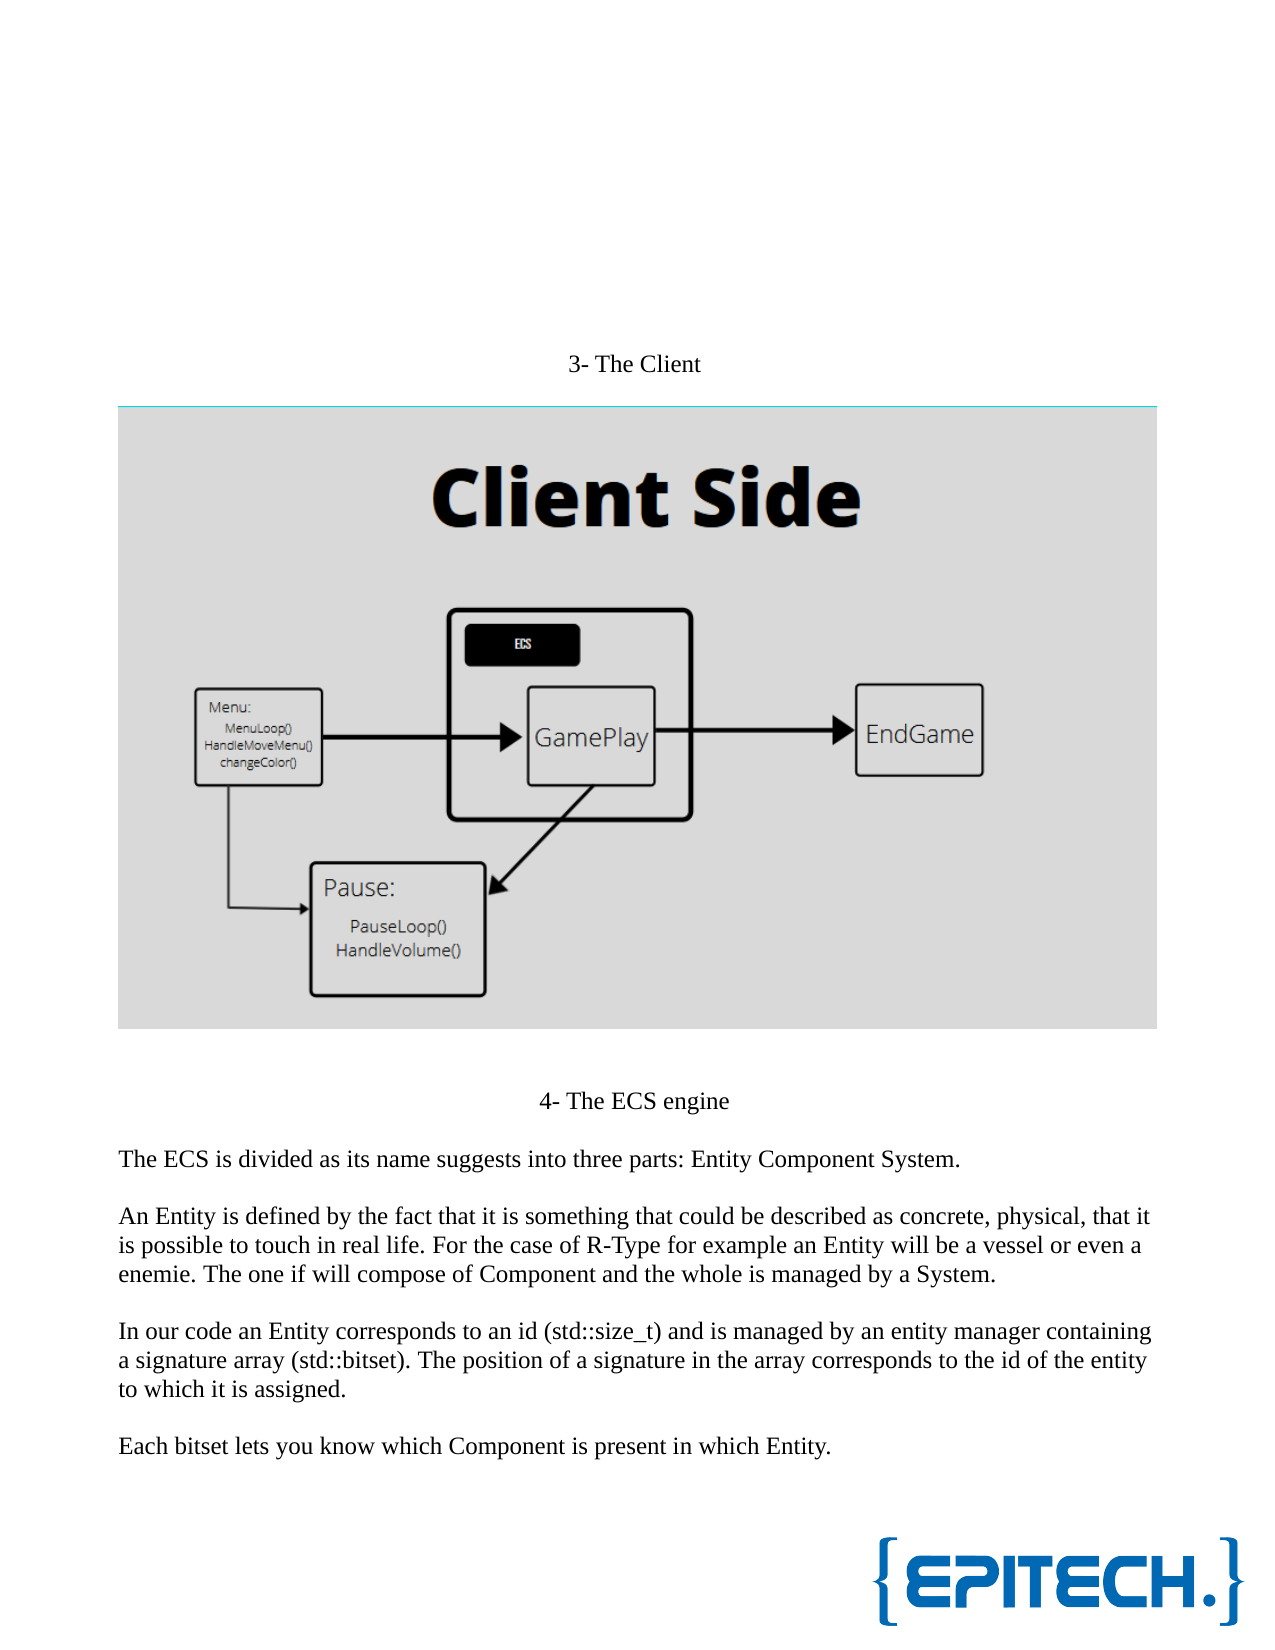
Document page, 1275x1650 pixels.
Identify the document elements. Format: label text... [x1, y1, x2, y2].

text The ECS is divided as its name suggests into three parts: Entity Component System. An Entity is defined by the fact that it is something that could be described as concrete, physical, that it is possible to touch in real life. For the case of R-Type for example an Entity will be a vessel or even a enemie. The one if will compose of Component and the whole is managed by a System. In our code an Entity corresponds to an id (std::size_t) and is managed by an entity manager containing a signature array (std::bitset). The position of a signature in the array corresponds to the id of the entity to which it is assigned. Each bitset lets you know which Component is present in which Entity. [118, 1144, 1157, 1460]
text 3- The Client [118, 349, 1157, 378]
picture [871, 1537, 1246, 1626]
picture [118, 406, 1157, 1029]
text 4- The ECS engine [118, 1086, 1157, 1115]
